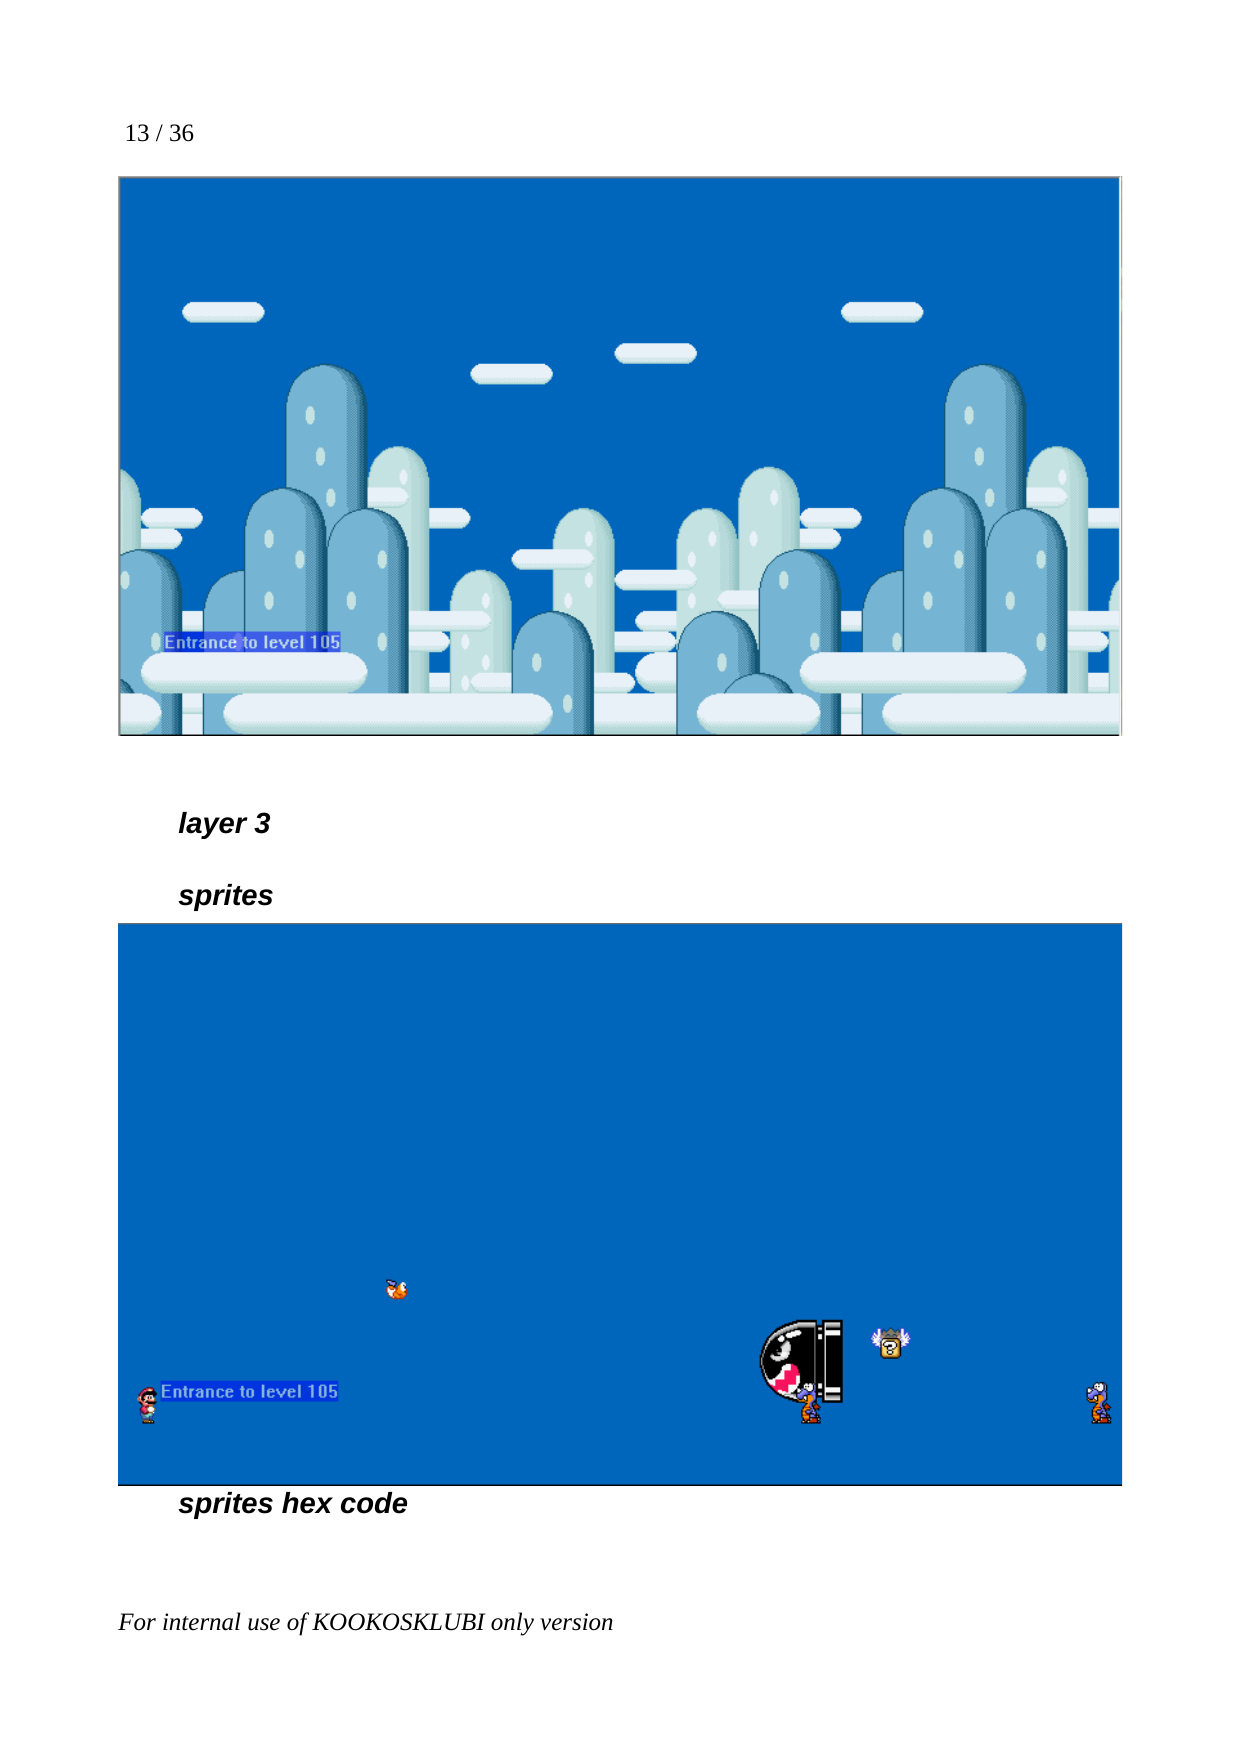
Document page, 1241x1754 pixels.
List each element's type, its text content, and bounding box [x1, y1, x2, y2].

picture [118, 176, 1123, 736]
subtitle sprites hex code [118, 1486, 1122, 1519]
subtitle layer 3 [118, 806, 1122, 840]
subtitle sprites [118, 877, 1122, 911]
picture [118, 923, 1123, 1486]
